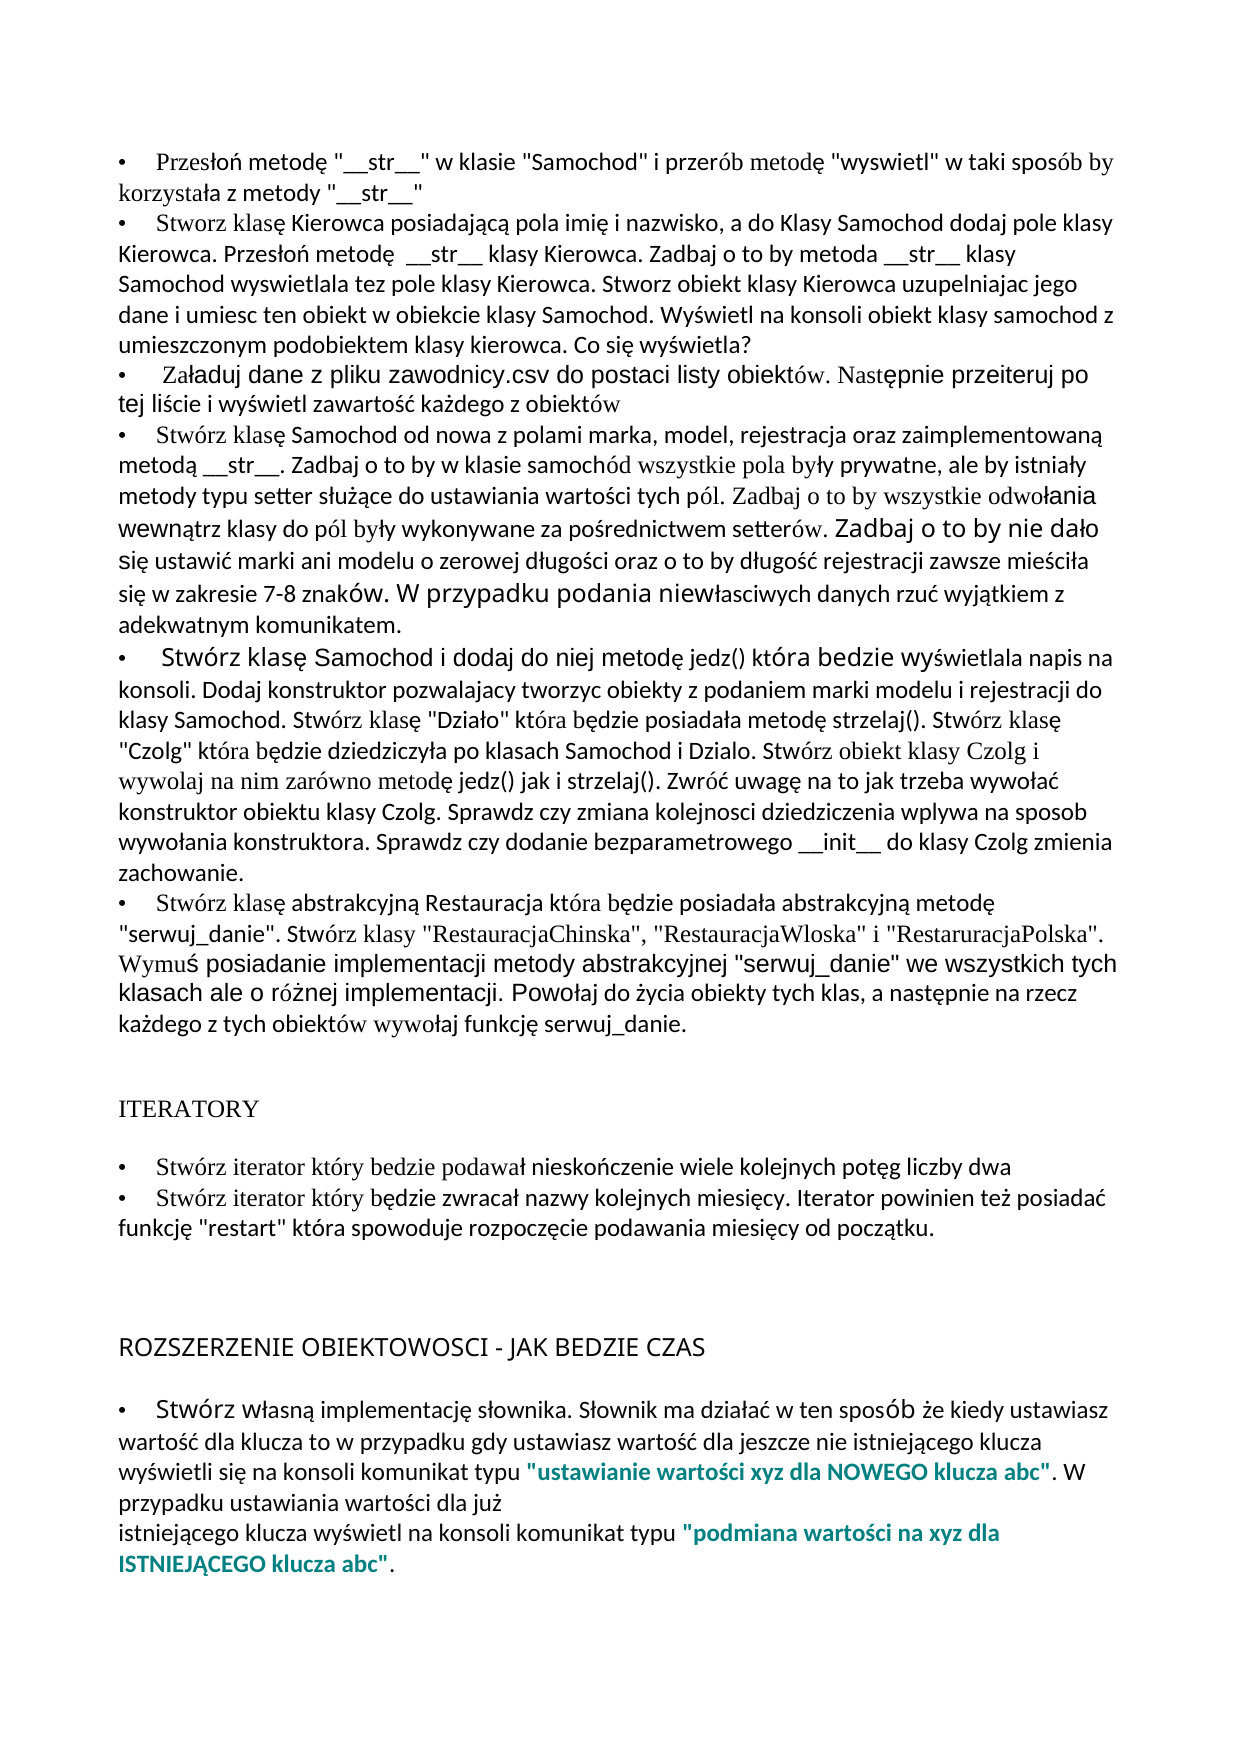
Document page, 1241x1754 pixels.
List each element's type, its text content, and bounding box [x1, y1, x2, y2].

list Stwórz własną implementację słownika. Słownik ma działać w ten sposób że kiedy ustawiasz wartość dla klucza to w przypadku gdy ustawiasz wartość dla jeszcze nie istniejącego klucza wyświetli się na konsoli komunikat typu "ustawianie wartości xyz dla NOWEGO klucza abc". W przypadku ustawiania wartości dla już istniejącego klucza wyświetl na konsoli komunikat typu "podmiana wartości na xyz dla ISTNIEJĄCEGO klucza abc". [81, 1392, 1122, 1578]
list Przesłoń metodę "__str__" w klasie "Samochod" i przerób metodę "wyswietl" w taki sposób by korzystała z metody "__str__" [81, 146, 1122, 207]
list Stwórz iterator który bedzie podawał nieskończenie wiele kolejnych potęg liczby dwa [81, 1151, 1122, 1182]
text ITERATORY [118, 1094, 1122, 1123]
list Stworz klasę Kierowca posiadającą pola imię i nazwisko, a do Klasy Samochod dodaj pole klasy Kierowca. Przesłoń metodę __str__ klasy Kierowca. Zadbaj o to by metoda __str__ klasy Samochod wyswietlala tez pole klasy Kierowca. Stworz obiekt klasy Kierowca uzupelniajac jego dane i umiesc ten obiekt w obiekcie klasy Samochod. Wyświetl na konsoli obiekt klasy samochod z umieszczonym podobiektem klasy kierowca. Co się wyświetla? [81, 207, 1122, 360]
list Stwórz klasę abstrakcyjną Restauracja która będzie posiadała abstrakcyjną metodę "serwuj_danie". Stwórz klasy "RestauracjaChinska", "RestauracjaWloska" i "RestaruracjaPolska". Wymuś posiadanie implementacji metody abstrakcyjnej "serwuj_danie" we wszystkich tych klasach ale o różnej implementacji. Powołaj do życia obiekty tych klas, a następnie na rzecz każdego z tych obiektów wywołaj funkcję serwuj_danie. [81, 888, 1122, 1038]
list Stwórz klasę Samochod i dodaj do niej metodę jedz() która bedzie wyświetlala napis na konsoli. Dodaj konstruktor pozwalajacy tworzyc obiekty z podaniem marki modelu i rejestracji do klasy Samochod. Stwórz klasę "Działo" która będzie posiadała metodę strzelaj(). Stwórz klasę "Czolg" która będzie dziedziczyła po klasach Samochod i Dzialo. Stwórz obiekt klasy Czolg i wywolaj na nim zarówno metodę jedz() jak i strzelaj(). Zwróć uwagę na to jak trzeba wywołać konstruktor obiektu klasy Czolg. Sprawdz czy zmiana kolejnosci dziedziczenia wplywa na sposob wywołania konstruktora. Sprawdz czy dodanie bezparametrowego __init__ do klasy Czolg zmienia zachowanie. [81, 640, 1122, 888]
text ROZSZERZENIE OBIEKTOWOSCI - JAK BEDZIE CZAS [118, 1329, 1122, 1392]
list Załaduj dane z pliku zawodnicy.csv do postaci listy obiektów. Następnie przeiteruj po tej liście i wyświetl zawartość każdego z obiektów [81, 360, 1122, 419]
list Stwórz klasę Samochod od nowa z polami marka, model, rejestracja oraz zaimplementowaną metodą __str__. Zadbaj o to by w klasie samochód wszystkie pola były prywatne, ale by istniały metody typu setter służące do ustawiania wartości tych pól. Zadbaj o to by wszystkie odwołania wewnątrz klasy do pól były wykonywane za pośrednictwem setterów. Zadbaj o to by nie dało się ustawić marki ani modelu o zerowej długości oraz o to by długość rejestracji zawsze mieściła się w zakresie 7-8 znaków. W przypadku podania niewłasciwych danych rzuć wyjątkiem z adekwatnym komunikatem. [81, 419, 1122, 640]
list Stwórz iterator który będzie zwracał nazwy kolejnych miesięcy. Iterator powinien też posiadać funkcję "restart" która spowoduje rozpoczęcie podawania miesięcy od początku. [81, 1182, 1122, 1243]
